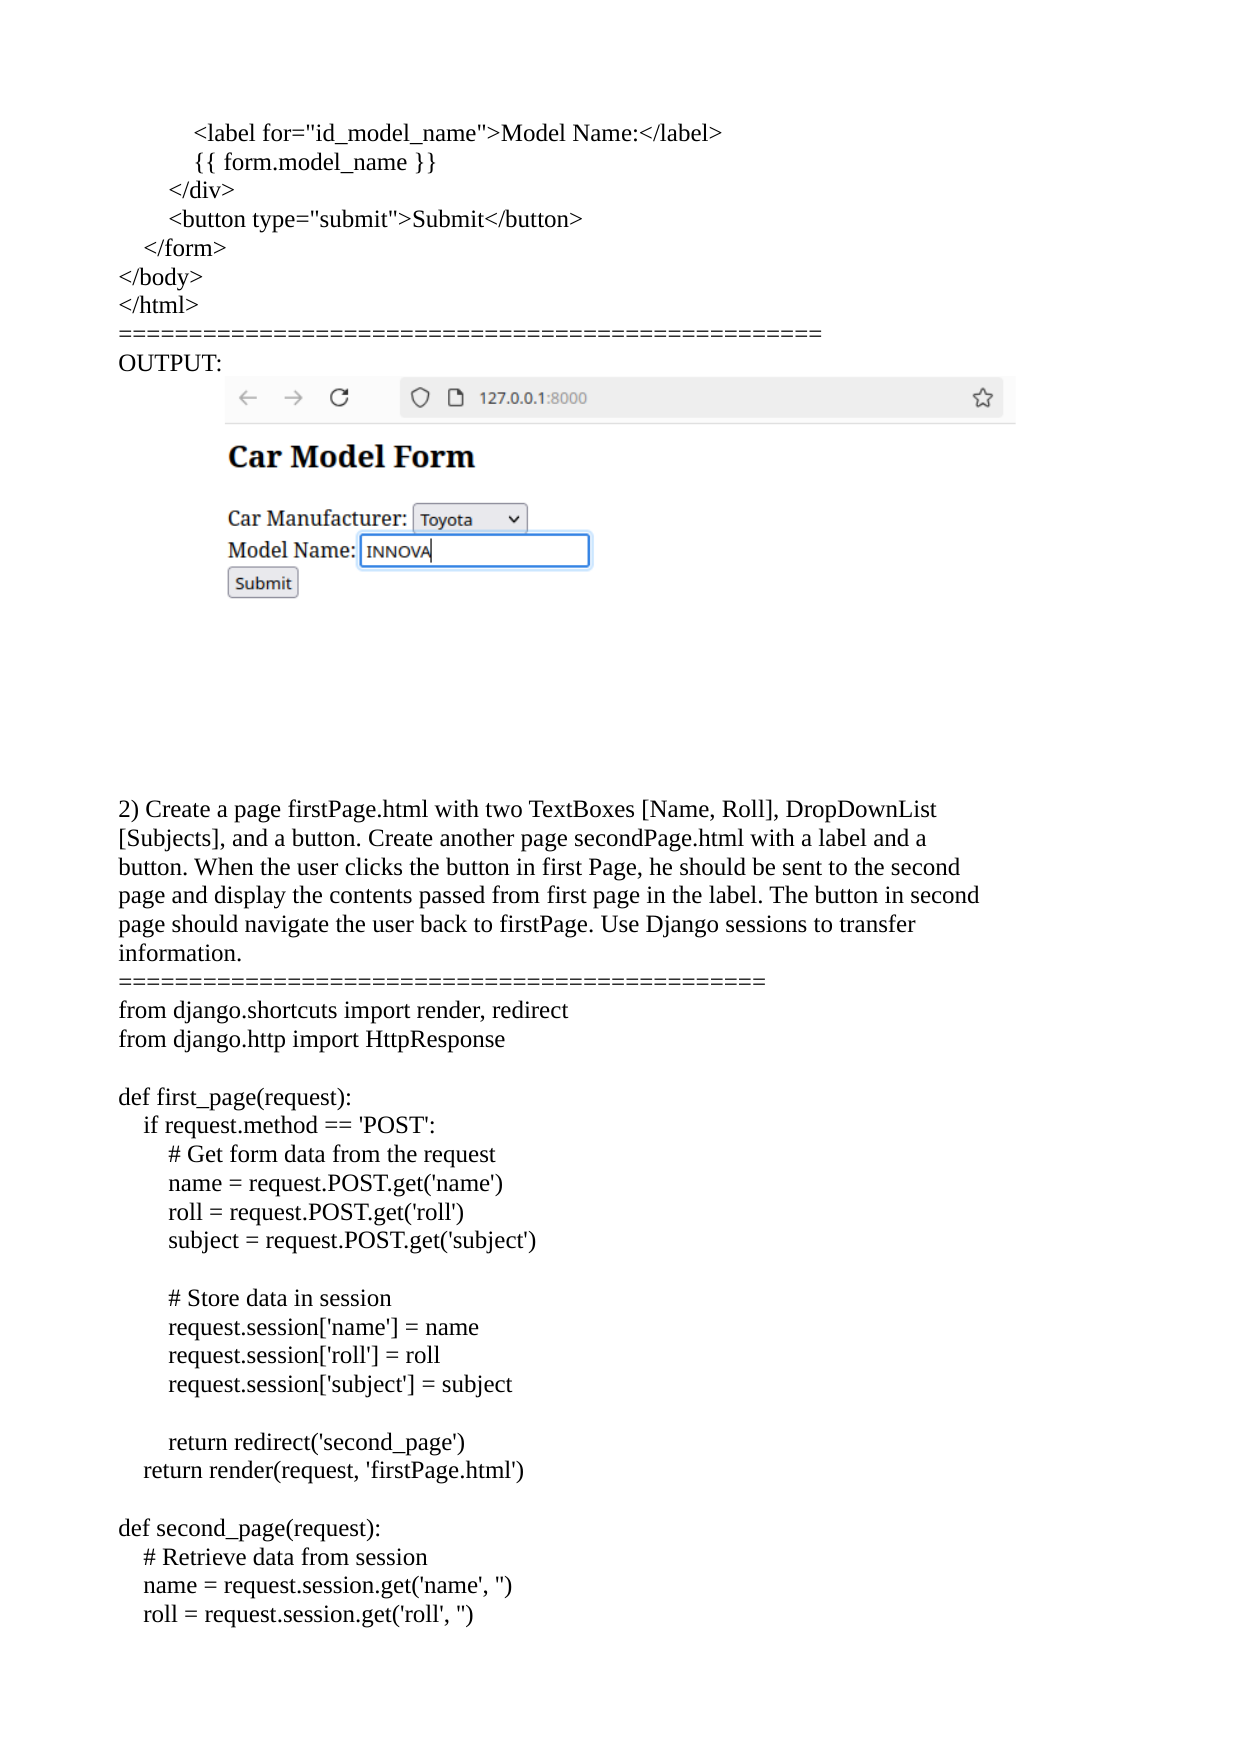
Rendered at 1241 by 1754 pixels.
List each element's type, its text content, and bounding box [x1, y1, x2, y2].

text button. When the user clicks the button in first Page, he should be sent to the second [118, 852, 1122, 880]
text roll = request.POST.get('roll') [118, 1197, 1122, 1225]
text </div> [118, 176, 1122, 204]
text if request.method == 'POST': [118, 1110, 1122, 1139]
text </html> [118, 291, 1122, 319]
text information. [118, 938, 1122, 967]
text page and display the contents passed from first page in the label. The button in second [118, 880, 1122, 909]
text OUTPUT: [118, 348, 1122, 377]
text # Store data in session [118, 1283, 1122, 1312]
text ================================================== [118, 319, 1122, 348]
text ============================================== [118, 967, 1122, 995]
text name = request.session.get('name', '') [118, 1570, 1122, 1599]
text request.session['subject'] = subject [118, 1369, 1122, 1398]
text 2) Create a page firstPage.html with two TextBoxes [Name, Roll], DropDownList [118, 794, 1122, 823]
text request.session['name'] = name [118, 1312, 1122, 1340]
text def second_page(request): [118, 1513, 1122, 1542]
text subject = request.POST.get('subject') [118, 1225, 1122, 1254]
text {{ form.model_name }} [118, 147, 1122, 176]
text <button type="submit">Submit</button> [118, 204, 1122, 233]
text from django.shortcuts import render, redirect [118, 995, 1122, 1024]
text <label for="id_model_name">Model Name:</label> [118, 118, 1122, 147]
text def first_page(request): [118, 1082, 1122, 1110]
text # Retrieve data from session [118, 1542, 1122, 1570]
text request.session['roll'] = roll [118, 1340, 1122, 1369]
text [Subjects], and a button. Create another page secondPage.html with a label and a [118, 823, 1122, 852]
text return render(request, 'firstPage.html') [118, 1455, 1122, 1484]
text from django.http import HttpResponse [118, 1024, 1122, 1053]
text </body> [118, 262, 1122, 291]
text name = request.POST.get('name') [118, 1168, 1122, 1197]
text roll = request.session.get('roll', '') [118, 1599, 1122, 1628]
text return redirect('second_page') [118, 1427, 1122, 1455]
picture [224, 376, 1016, 766]
text page should navigate the user back to firstPage. Use Django sessions to transfer [118, 909, 1122, 938]
text </form> [118, 233, 1122, 262]
text # Get form data from the request [118, 1139, 1122, 1168]
